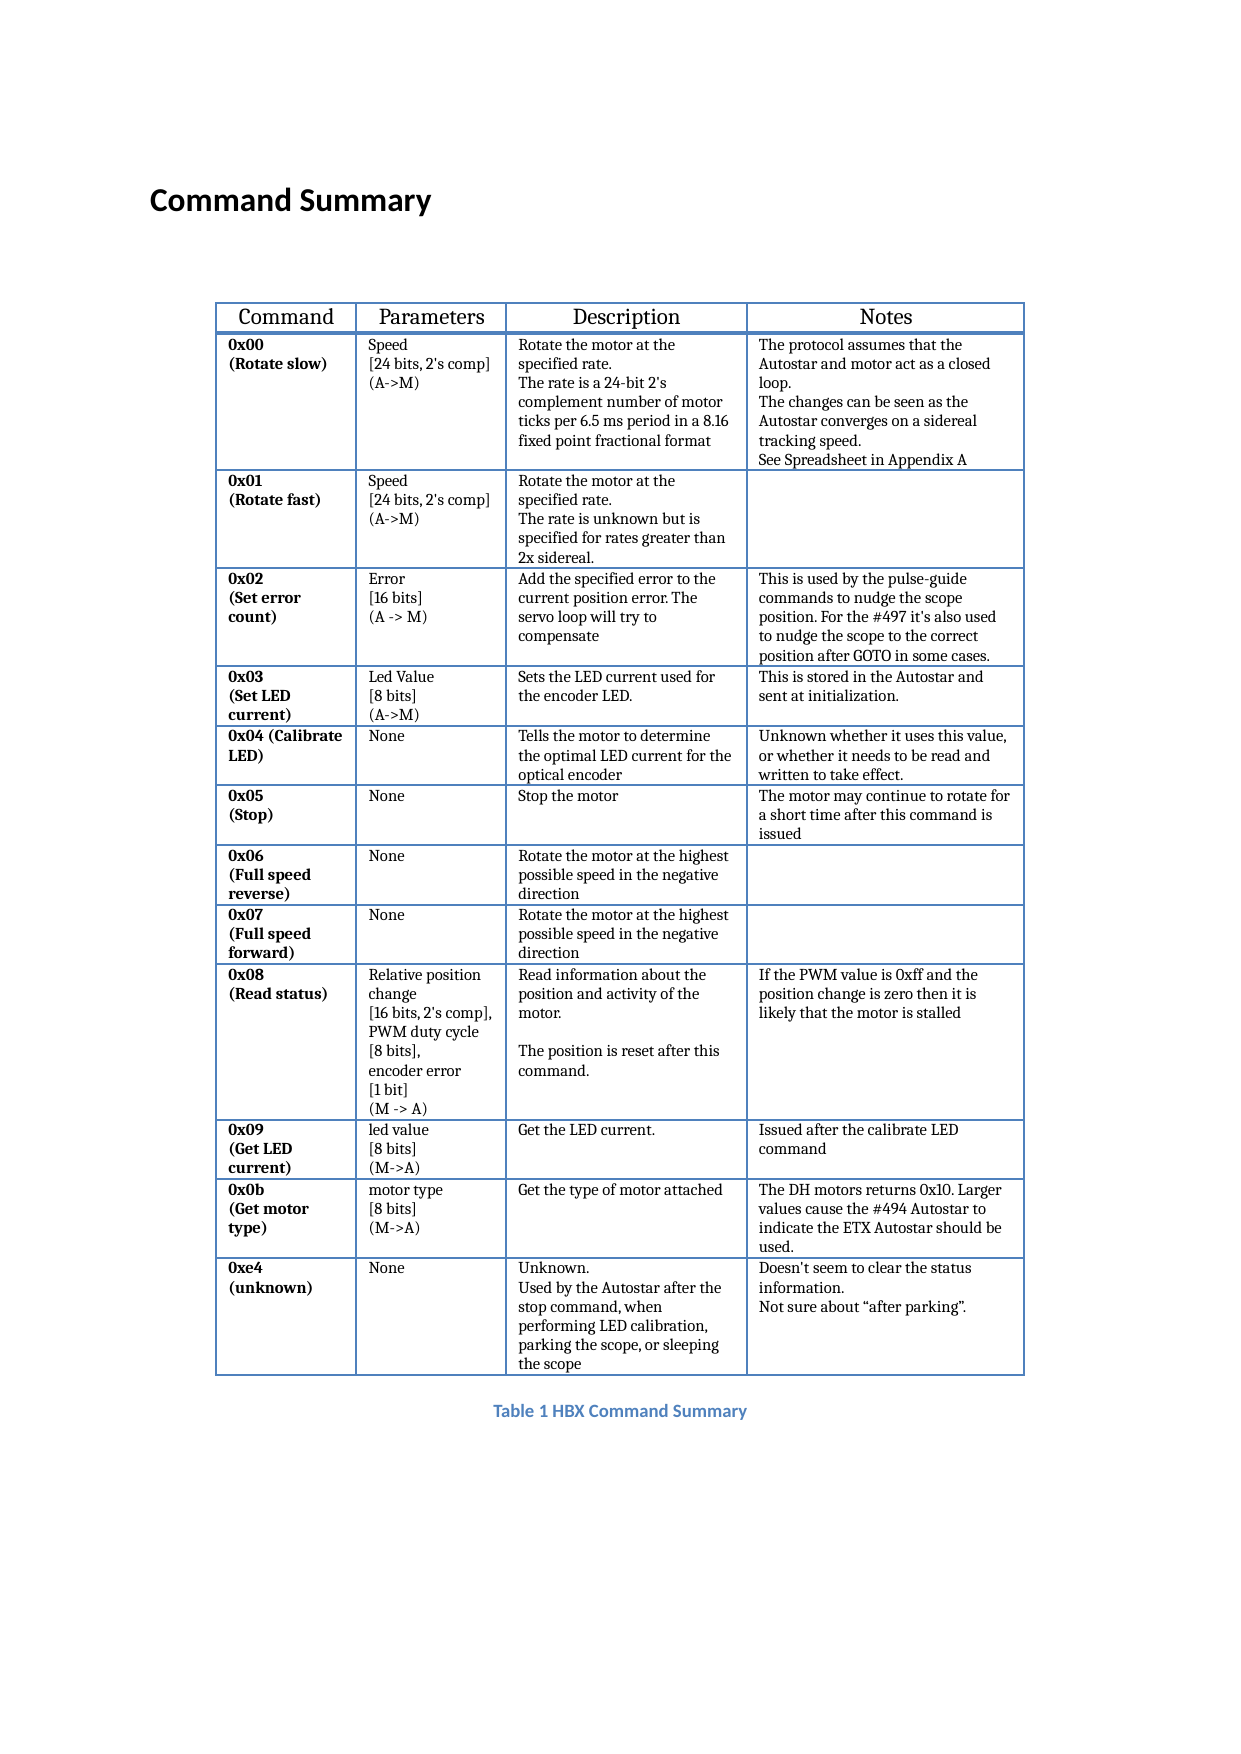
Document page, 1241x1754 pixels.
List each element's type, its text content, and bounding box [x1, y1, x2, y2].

table_header Parameters [357, 304, 505, 331]
table_cell 0x04 (Calibrate LED) [217, 727, 355, 784]
table_cell Rotate the motor at the specified rate. The rate is a 24-bit 2's complement number of motor ticks per 6.5 ms period in a 8.16 fixed point fractional format [507, 335, 746, 469]
table_cell 0x07 (Full speed forward) [217, 906, 355, 963]
table_cell Rotate the motor at the highest possible speed in the negative direction [507, 906, 746, 963]
table_cell motor type [8 bits] (M->A) [357, 1180, 505, 1257]
table_cell 0x09 (Get LED current) [217, 1121, 355, 1178]
table_cell None [357, 1259, 505, 1374]
table_cell 0x01 (Rotate fast) [217, 471, 355, 567]
table_cell Rotate the motor at the specified rate. The rate is unknown but is specified for rates greater than 2x sidereal. [507, 471, 746, 567]
table_cell Get the type of motor attached [507, 1180, 746, 1257]
table_cell The motor may continue to rotate for a short time after this command is issued [748, 786, 1023, 844]
table_cell Doesn't seem to clear the status information. Not sure about “after parking”. [748, 1259, 1023, 1374]
table_cell 0x02 (Set error count) [217, 569, 355, 665]
table_cell Speed [24 bits, 2's comp] (A->M) [357, 471, 505, 567]
table_cell None [357, 906, 505, 963]
table_cell Error [16 bits] (A -> M) [357, 569, 505, 665]
table_cell The DH motors returns 0x10. Larger values cause the #494 Autostar to indicate the ETX Autostar should be used. [748, 1180, 1023, 1257]
table_cell The protocol assumes that the Autostar and motor act as a closed loop. The changes can be seen as the Autostar converges on a sidereal tracking speed. See Spreadsheet in Appendix A [748, 335, 1023, 469]
table_cell Speed [24 bits, 2's comp] (A->M) [357, 335, 505, 469]
text Table 1 HBX Command Summary [150, 1399, 1090, 1422]
table_cell Unknown. Used by the Autostar after the stop command, when performing LED calibration, parking the scope, or sleeping the scope [507, 1259, 746, 1374]
table_cell Read information about the position and activity of the motor. The position is reset after this command. [507, 965, 746, 1118]
table_cell None [357, 786, 505, 844]
subtitle Command Summary [150, 179, 1090, 220]
table_cell Led Value [8 bits] (A->M) [357, 667, 505, 725]
table_header Command [217, 304, 355, 331]
table_cell Issued after the calibrate LED command [748, 1121, 1023, 1178]
table_cell Tells the motor to determine the optimal LED current for the optical encoder [507, 727, 746, 784]
table_cell Relative position change [16 bits, 2's comp], PWM duty cycle [8 bits], encoder error [1 bit] (M -> A) [357, 965, 505, 1118]
table_cell This is stored in the Autostar and sent at initialization. [748, 667, 1023, 725]
table_cell Stop the motor [507, 786, 746, 844]
table_cell Unknown whether it uses this value, or whether it needs to be read and written to take effect. [748, 727, 1023, 784]
table_cell 0x08 (Read status) [217, 965, 355, 1118]
table_cell If the PWM value is 0xff and the position change is zero then it is likely that the motor is stalled [748, 965, 1023, 1118]
table_cell None [357, 846, 505, 903]
table_cell 0x05 (Stop) [217, 786, 355, 844]
table_cell Add the specified error to the current position error. The servo loop will try to compensate [507, 569, 746, 665]
table_cell 0x03 (Set LED current) [217, 667, 355, 725]
table_cell 0x06 (Full speed reverse) [217, 846, 355, 903]
table_cell Sets the LED current used for the encoder LED. [507, 667, 746, 725]
table_cell This is used by the pulse-guide commands to nudge the scope position. For the #497 it's also used to nudge the scope to the correct position after GOTO in some cases. [748, 569, 1023, 665]
table_cell 0x00 (Rotate slow) [217, 335, 355, 469]
table_cell led value [8 bits] (M->A) [357, 1121, 505, 1178]
table_cell None [357, 727, 505, 784]
table_cell 0xe4 (unknown) [217, 1259, 355, 1374]
table_cell 0x0b (Get motor type) [217, 1180, 355, 1257]
table_cell [748, 906, 1023, 963]
table_cell [748, 471, 1023, 567]
table_header Notes [748, 304, 1023, 331]
table_cell [748, 846, 1023, 903]
table_cell Rotate the motor at the highest possible speed in the negative direction [507, 846, 746, 903]
table_header Description [507, 304, 746, 331]
table_cell Get the LED current. [507, 1121, 746, 1178]
